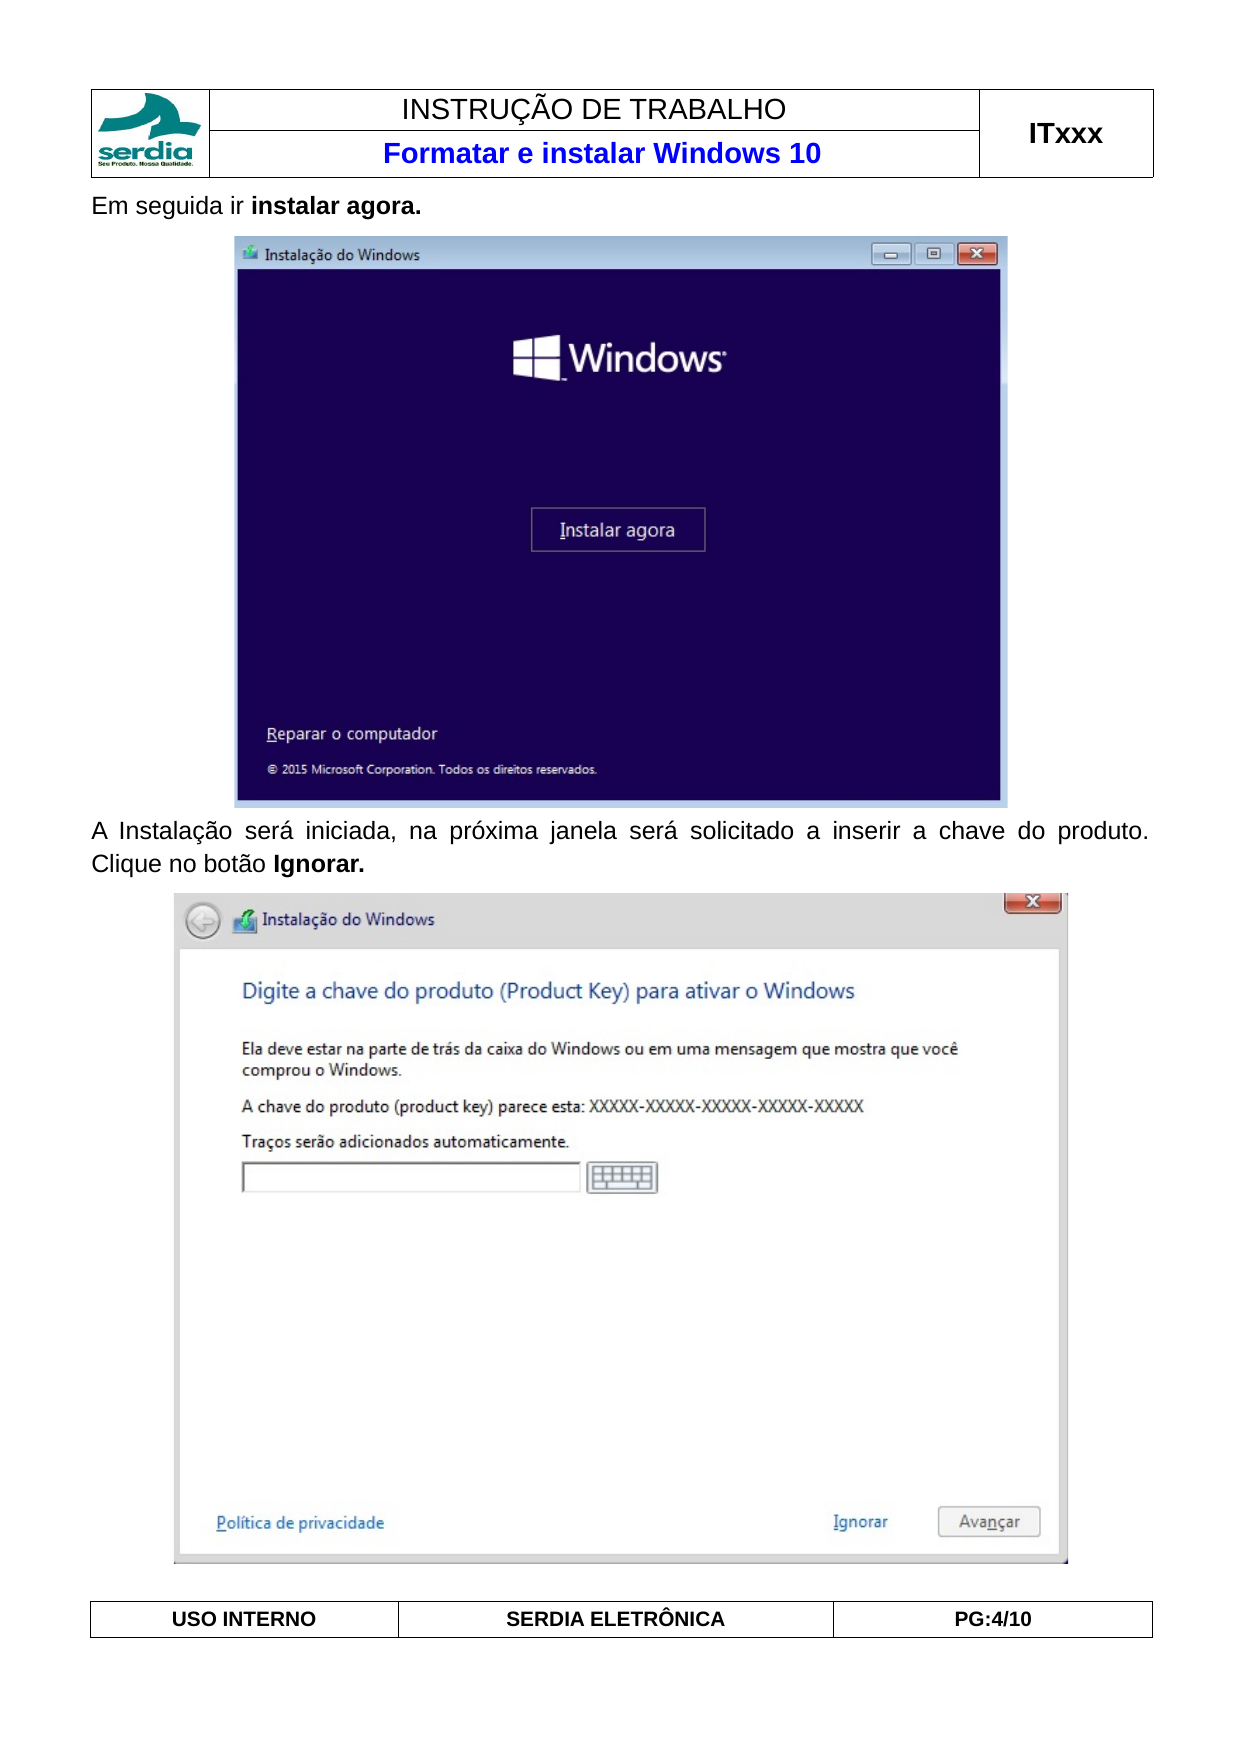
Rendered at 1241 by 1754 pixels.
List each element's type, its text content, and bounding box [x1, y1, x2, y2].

picture [234, 236, 1008, 808]
text A Instalação será iniciada, na próxima janela será solicitado a inserir a chave do produto. Clique no botão Ignorar. [91, 816, 1151, 877]
picture [98, 93, 202, 167]
picture [173, 893, 1069, 1564]
list Em seguida ir instalar agora. [91, 191, 1151, 220]
